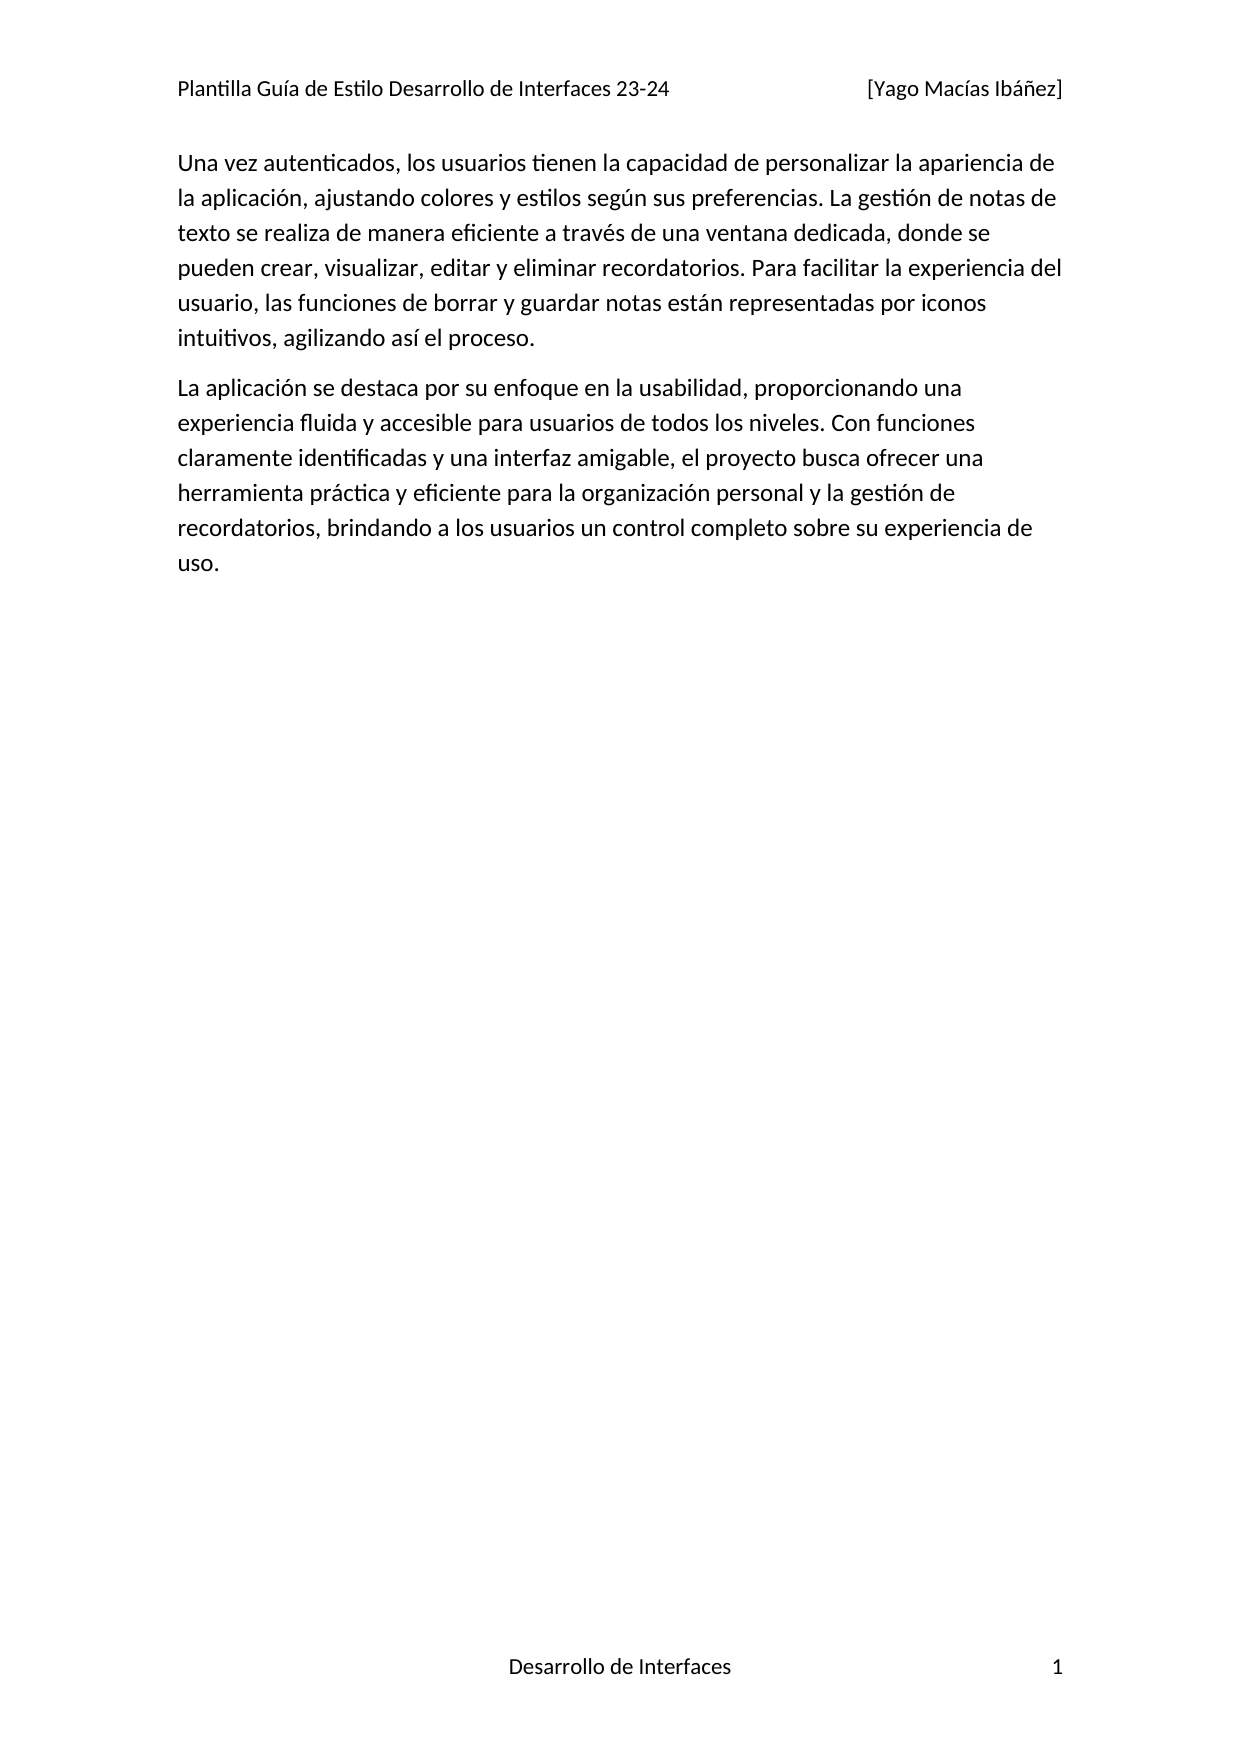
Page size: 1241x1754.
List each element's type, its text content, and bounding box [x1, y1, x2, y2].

text La aplicación se destaca por su enfoque en la usabilidad, proporcionando una experiencia fluida y accesible para usuarios de todos los niveles. Con funciones claramente identificadas y una interfaz amigable, el proyecto busca ofrecer una herramienta práctica y eficiente para la organización personal y la gestión de recordatorios, brindando a los usuarios un control completo sobre su experiencia de uso. [177, 372, 1063, 578]
text Una vez autenticados, los usuarios tienen la capacidad de personalizar la apariencia de la aplicación, ajustando colores y estilos según sus preferencias. La gestión de notas de texto se realiza de manera eficiente a través de una ventana dedicada, donde se pueden crear, visualizar, editar y eliminar recordatorios. Para facilitar la experiencia del usuario, las funciones de borrar y guardar notas están representadas por iconos intuitivos, agilizando así el proceso. [177, 148, 1063, 353]
